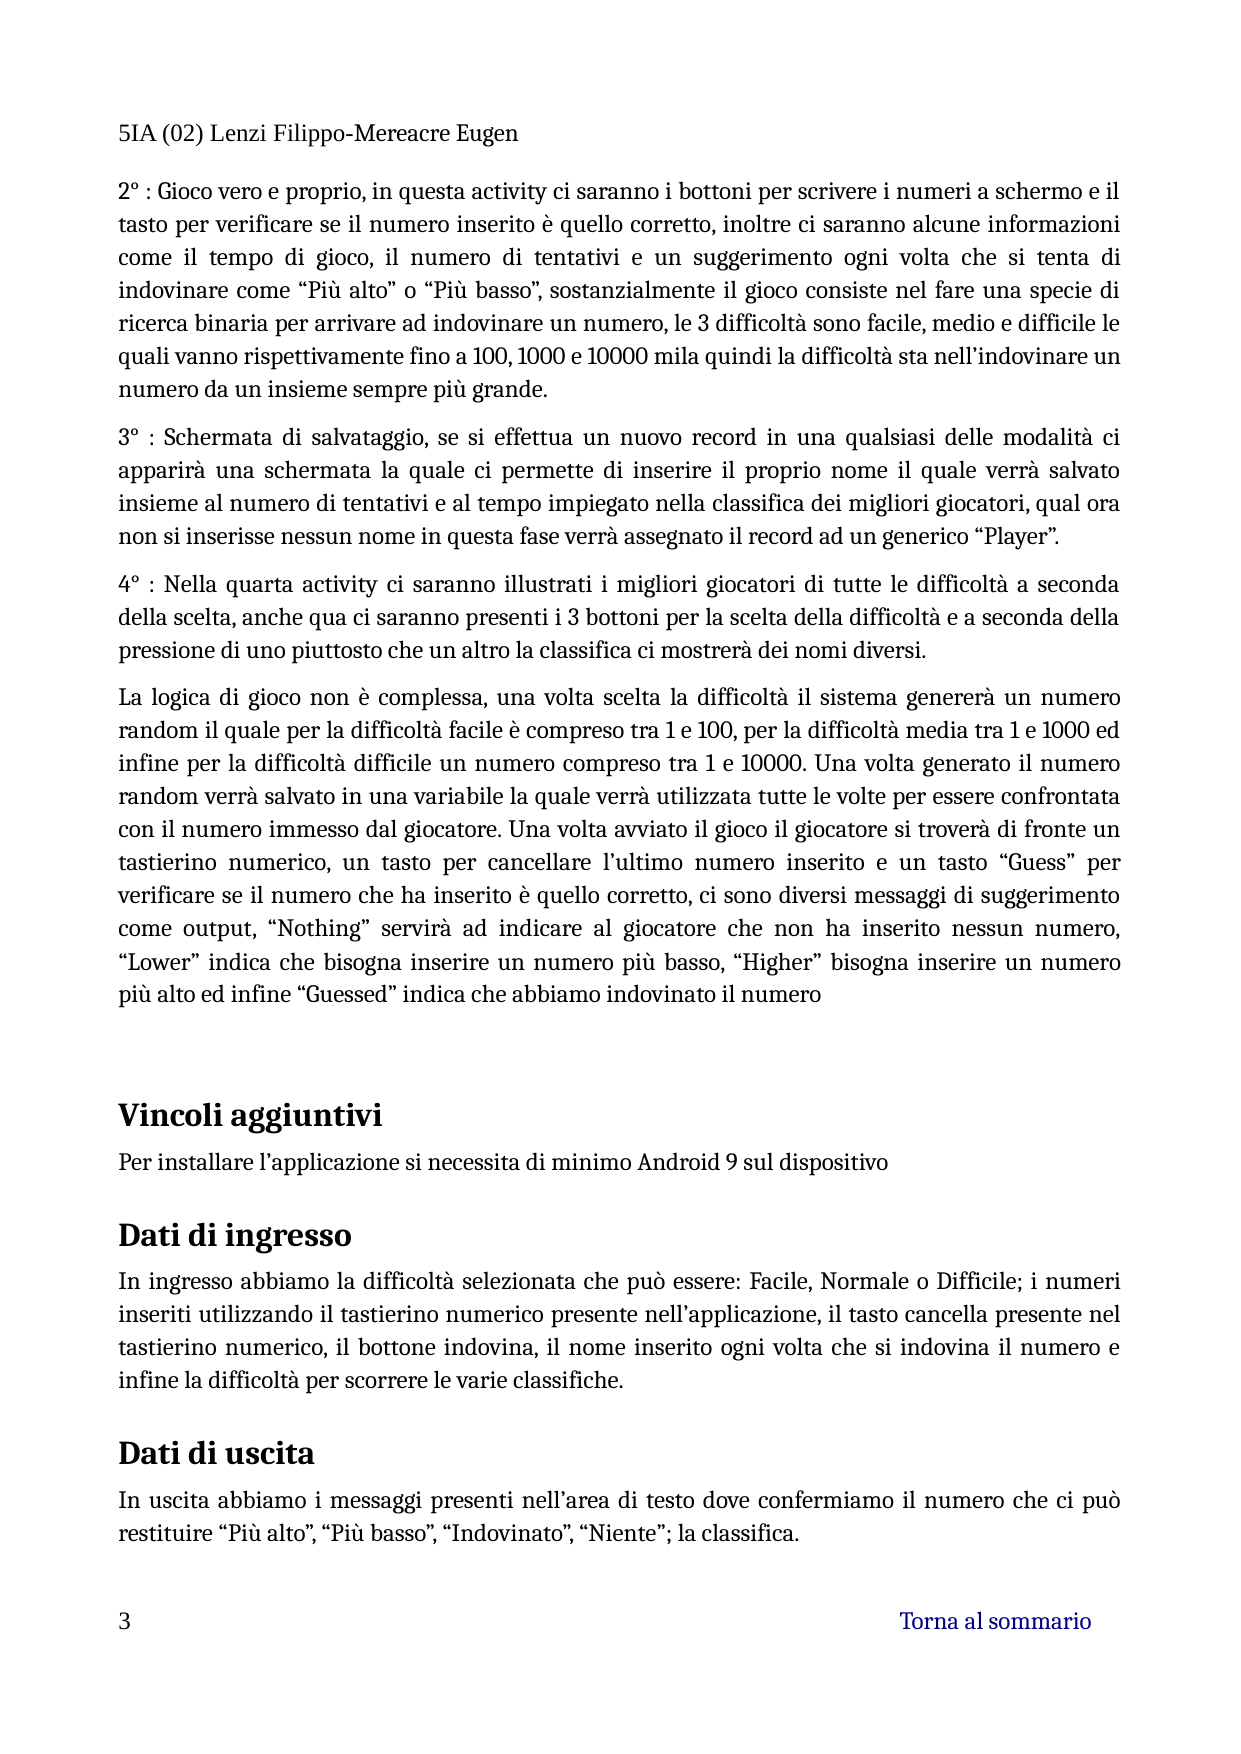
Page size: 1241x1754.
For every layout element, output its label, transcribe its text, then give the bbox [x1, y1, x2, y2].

text 2° : Gioco vero e proprio, in questa activity ci saranno i bottoni per scrivere i numeri a schermo e il tasto per verificare se il numero inserito è quello corretto, inoltre ci saranno alcune informazioni come il tempo di gioco, il numero di tentativi e un suggerimento ogni volta che si tenta di indovinare come “Più alto” o “Più basso”, sostanzialmente il gioco consiste nel fare una specie di ricerca binaria per arrivare ad indovinare un numero, le 3 difficoltà sono facile, medio e difficile le quali vanno rispettivamente fino a 100, 1000 e 10000 mila quindi la difficoltà sta nell’indovinare un numero da un insieme sempre più grande. [118, 177, 1122, 404]
text 3° : Schermata di salvataggio, se si effettua un nuovo record in una qualsiasi delle modalità ci apparirà una schermata la quale ci permette di inserire il proprio nome il quale verrà salvato insieme al numero di tentativi e al tempo impiegato nella classifica dei migliori giocatori, qual ora non si inserisse nessun nome in questa fase verrà assegnato il record ad un generico “Player”. [118, 423, 1122, 551]
text Per installare l’applicazione si necessita di minimo Android 9 sul dispositivo [118, 1147, 1122, 1176]
subtitle Dati di ingresso [118, 1216, 1122, 1254]
text 4° : Nella quarta activity ci saranno illustrati i migliori giocatori di tutte le difficoltà a seconda della scelta, anche qua ci saranno presenti i 3 bottoni per la scelta della difficoltà e a seconda della pressione di uno piuttosto che un altro la classifica ci mostrerà dei nomi diversi. [118, 569, 1122, 664]
subtitle Dati di uscita [118, 1434, 1122, 1473]
text In uscita abbiamo i messaggi presenti nell’area di testo dove confermiamo il numero che ci può restituire “Più alto”, “Più basso”, “Indovinato”, “Niente”; la classifica. [118, 1486, 1122, 1547]
subtitle Vincoli aggiuntivi [118, 1096, 1122, 1135]
text In ingresso abbiamo la difficoltà selezionata che può essere: Facile, Normale o Difficile; i numeri inseriti utilizzando il tastierino numerico presente nell’applicazione, il tasto cancella presente nel tastierino numerico, il bottone indovina, il nome inserito ogni volta che si indovina il numero e infine la difficoltà per scorrere le varie classifiche. [118, 1267, 1122, 1395]
text La logica di gioco non è complessa, una volta scelta la difficoltà il sistema genererà un numero random il quale per la difficoltà facile è compreso tra 1 e 100, per la difficoltà media tra 1 e 1000 ed infine per la difficoltà difficile un numero compreso tra 1 e 10000. Una volta generato il numero random verrà salvato in una variabile la quale verrà utilizzata tutte le volte per essere confrontata con il numero immesso dal giocatore. Una volta avviato il gioco il giocatore si troverà di fronte un tastierino numerico, un tasto per cancellare l’ultimo numero inserito e un tasto “Guess” per verificare se il numero che ha inserito è quello corretto, ci sono diversi messaggi di suggerimento come output, “Nothing” servirà ad indicare al giocatore che non ha inserito nessun numero, “Lower” indica che bisogna inserire un numero più basso, “Higher” bisogna inserire un numero più alto ed infine “Guessed” indica che abbiamo indovinato il numero [118, 683, 1122, 1009]
